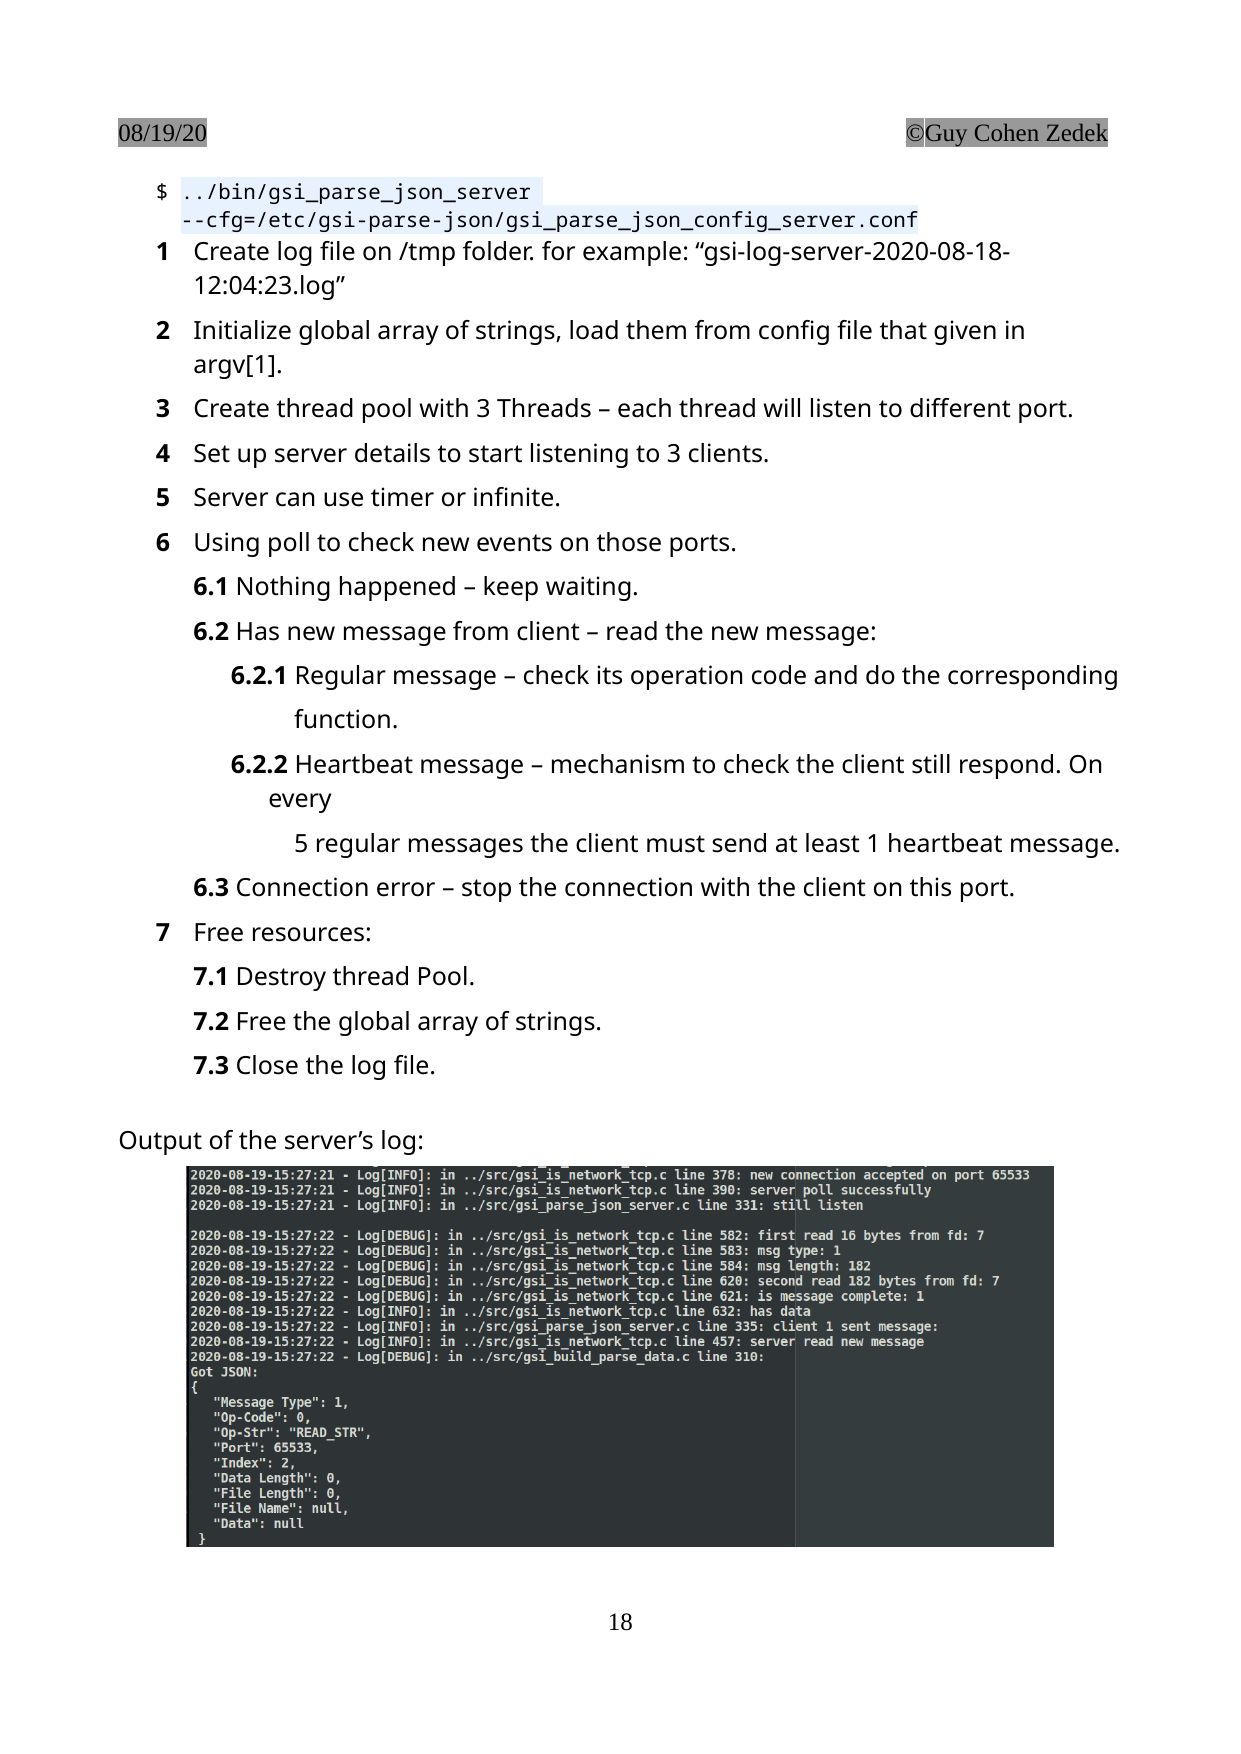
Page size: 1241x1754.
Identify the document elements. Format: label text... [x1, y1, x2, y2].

picture [186, 1166, 1054, 1547]
list Regular message – check its operation code and do the corresponding [231, 658, 1122, 692]
list Close the log file. [193, 1048, 1122, 1082]
text --cfg=/etc/gsi-parse-json/gsi_parse_json_config_server.conf [118, 205, 1122, 234]
text $ ../bin/gsi_parse_json_server [118, 177, 1122, 205]
list 5 regular messages the client must send at least 1 heartbeat message. [231, 825, 1122, 859]
text Output of the server’s log: [118, 1122, 1122, 1156]
list Free the global array of strings. [193, 1003, 1122, 1037]
list Set up server details to start listening to 3 clients. [156, 435, 1122, 469]
list Destroy thread Pool. [193, 959, 1122, 993]
list Heartbeat message – mechanism to check the client still respond. On every [231, 747, 1122, 815]
list Nothing happened – keep waiting. [193, 569, 1122, 603]
list Connection error – stop the connection with the client on this port. [193, 870, 1122, 904]
list Create thread pool with 3 Threads – each thread will listen to different port. [156, 391, 1122, 425]
list Server can use timer or infinite. [156, 480, 1122, 514]
list Free resources: [156, 914, 1122, 948]
list Has new message from client – read the new message: [193, 613, 1122, 647]
list Initialize global array of strings, load them from config file that given in argv[1]. [156, 312, 1122, 380]
list Using poll to check new events on those ports. [156, 524, 1122, 558]
list Create log file on /tmp folder. for example: “gsi-log-server-2020-08-18-12:04:23.log” [156, 234, 1122, 302]
list function. [231, 702, 1122, 736]
